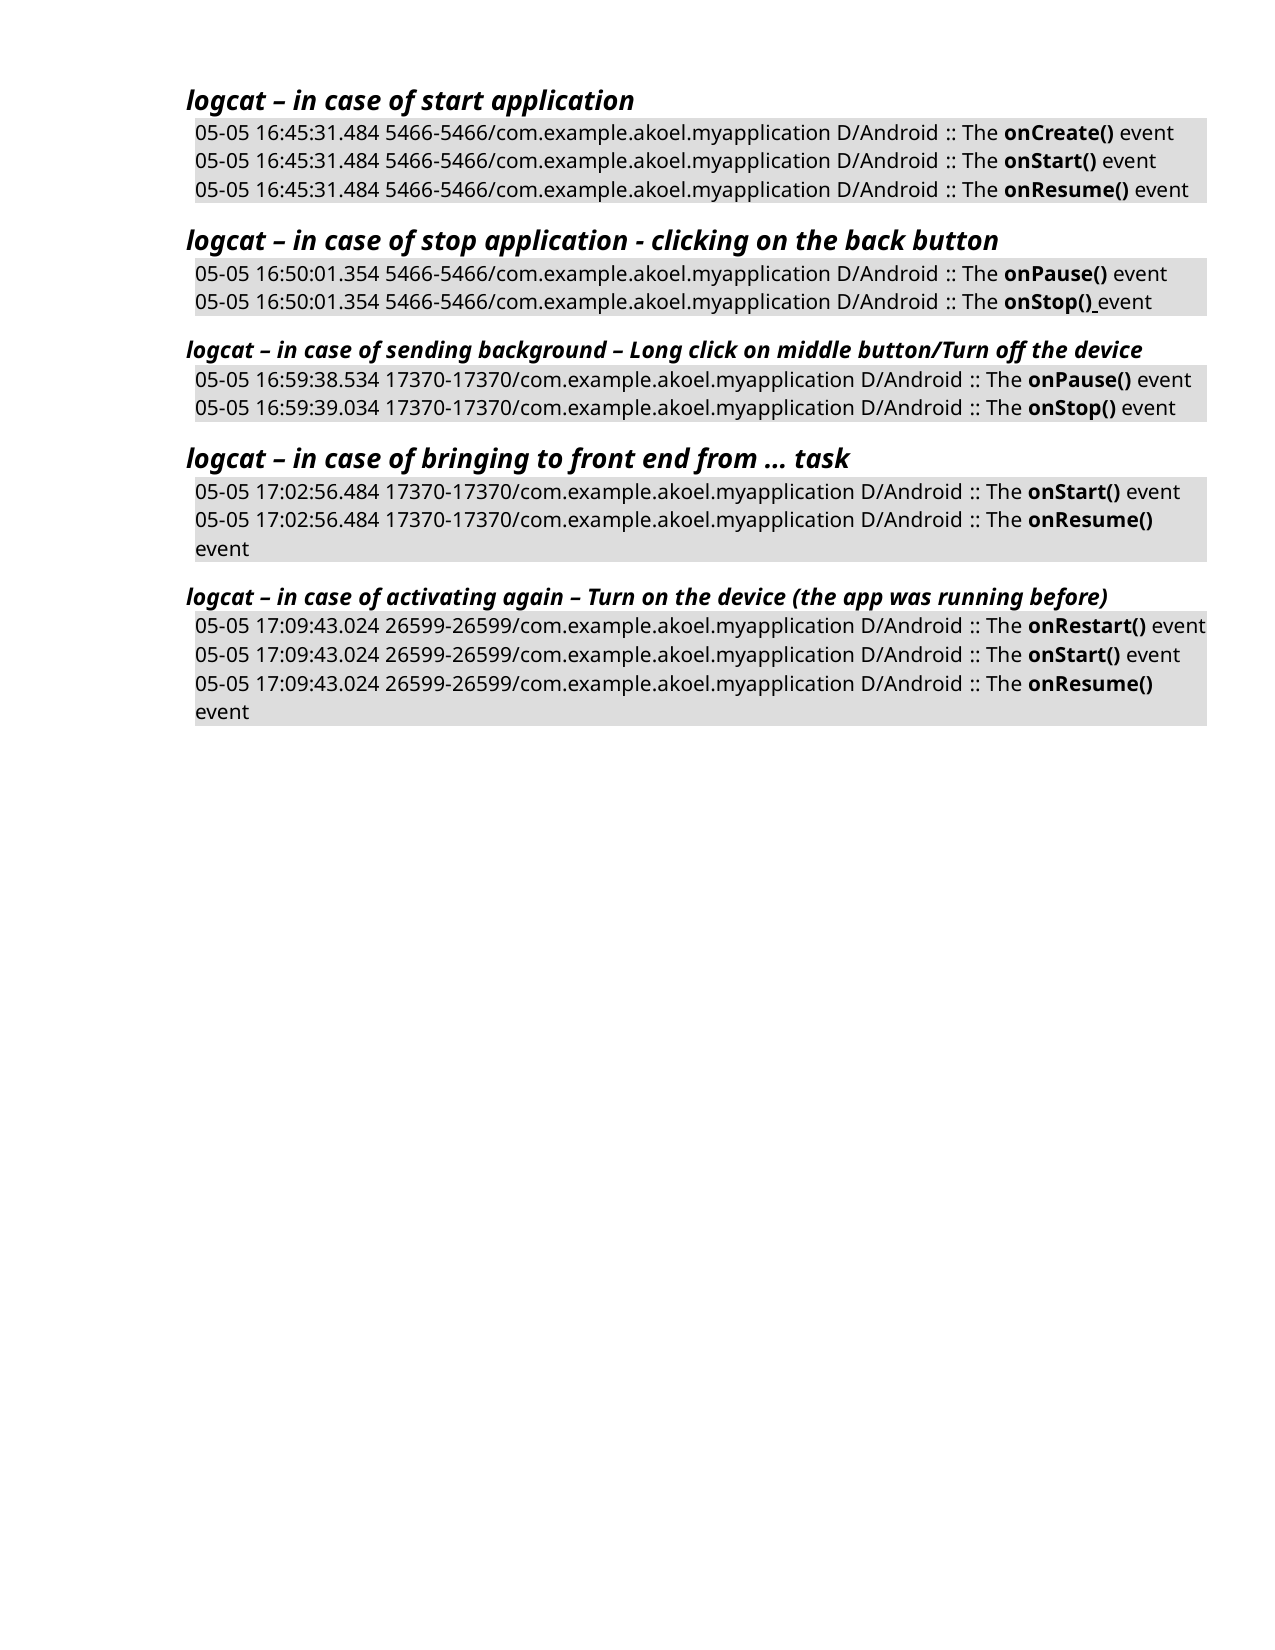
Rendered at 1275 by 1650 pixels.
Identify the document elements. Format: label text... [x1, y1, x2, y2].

text 05-05 17:02:56.484 17370-17370/com.example.akoel.myapplication D/Android :: The onStart() event [195, 477, 1207, 505]
text 05-05 17:09:43.024 26599-26599/com.example.akoel.myapplication D/Android :: The onResume() event [195, 668, 1207, 726]
title logcat – in case of start application [186, 81, 1207, 118]
title logcat – in case of activating again – Turn on the device (the app was running before) [186, 580, 1207, 611]
text 05-05 16:45:31.484 5466-5466/com.example.akoel.myapplication D/Android :: The onResume() event [195, 175, 1207, 203]
text 05-05 16:59:38.534 17370-17370/com.example.akoel.myapplication D/Android :: The onPause() event [195, 365, 1207, 393]
text 05-05 16:50:01.354 5466-5466/com.example.akoel.myapplication D/Android :: The onStop() event [195, 287, 1207, 316]
text 05-05 16:59:39.034 17370-17370/com.example.akoel.myapplication D/Android :: The onStop() event [195, 393, 1207, 422]
text 05-05 17:09:43.024 26599-26599/com.example.akoel.myapplication D/Android :: The onStart() event [195, 640, 1207, 668]
text 05-05 16:45:31.484 5466-5466/com.example.akoel.myapplication D/Android :: The onCreate() event [195, 118, 1207, 146]
title logcat – in case of sending background – Long click on middle button/Turn off the device [186, 334, 1207, 365]
title logcat – in case of stop application - clicking on the back button [186, 222, 1207, 258]
title logcat – in case of bringing to front end from … task [186, 440, 1207, 477]
text 05-05 16:50:01.354 5466-5466/com.example.akoel.myapplication D/Android :: The onPause() event [195, 258, 1207, 287]
text 05-05 16:45:31.484 5466-5466/com.example.akoel.myapplication D/Android :: The onStart() event [195, 146, 1207, 175]
text 05-05 17:02:56.484 17370-17370/com.example.akoel.myapplication D/Android :: The onResume() event [195, 505, 1207, 562]
text 05-05 17:09:43.024 26599-26599/com.example.akoel.myapplication D/Android :: The onRestart() event [195, 611, 1207, 640]
